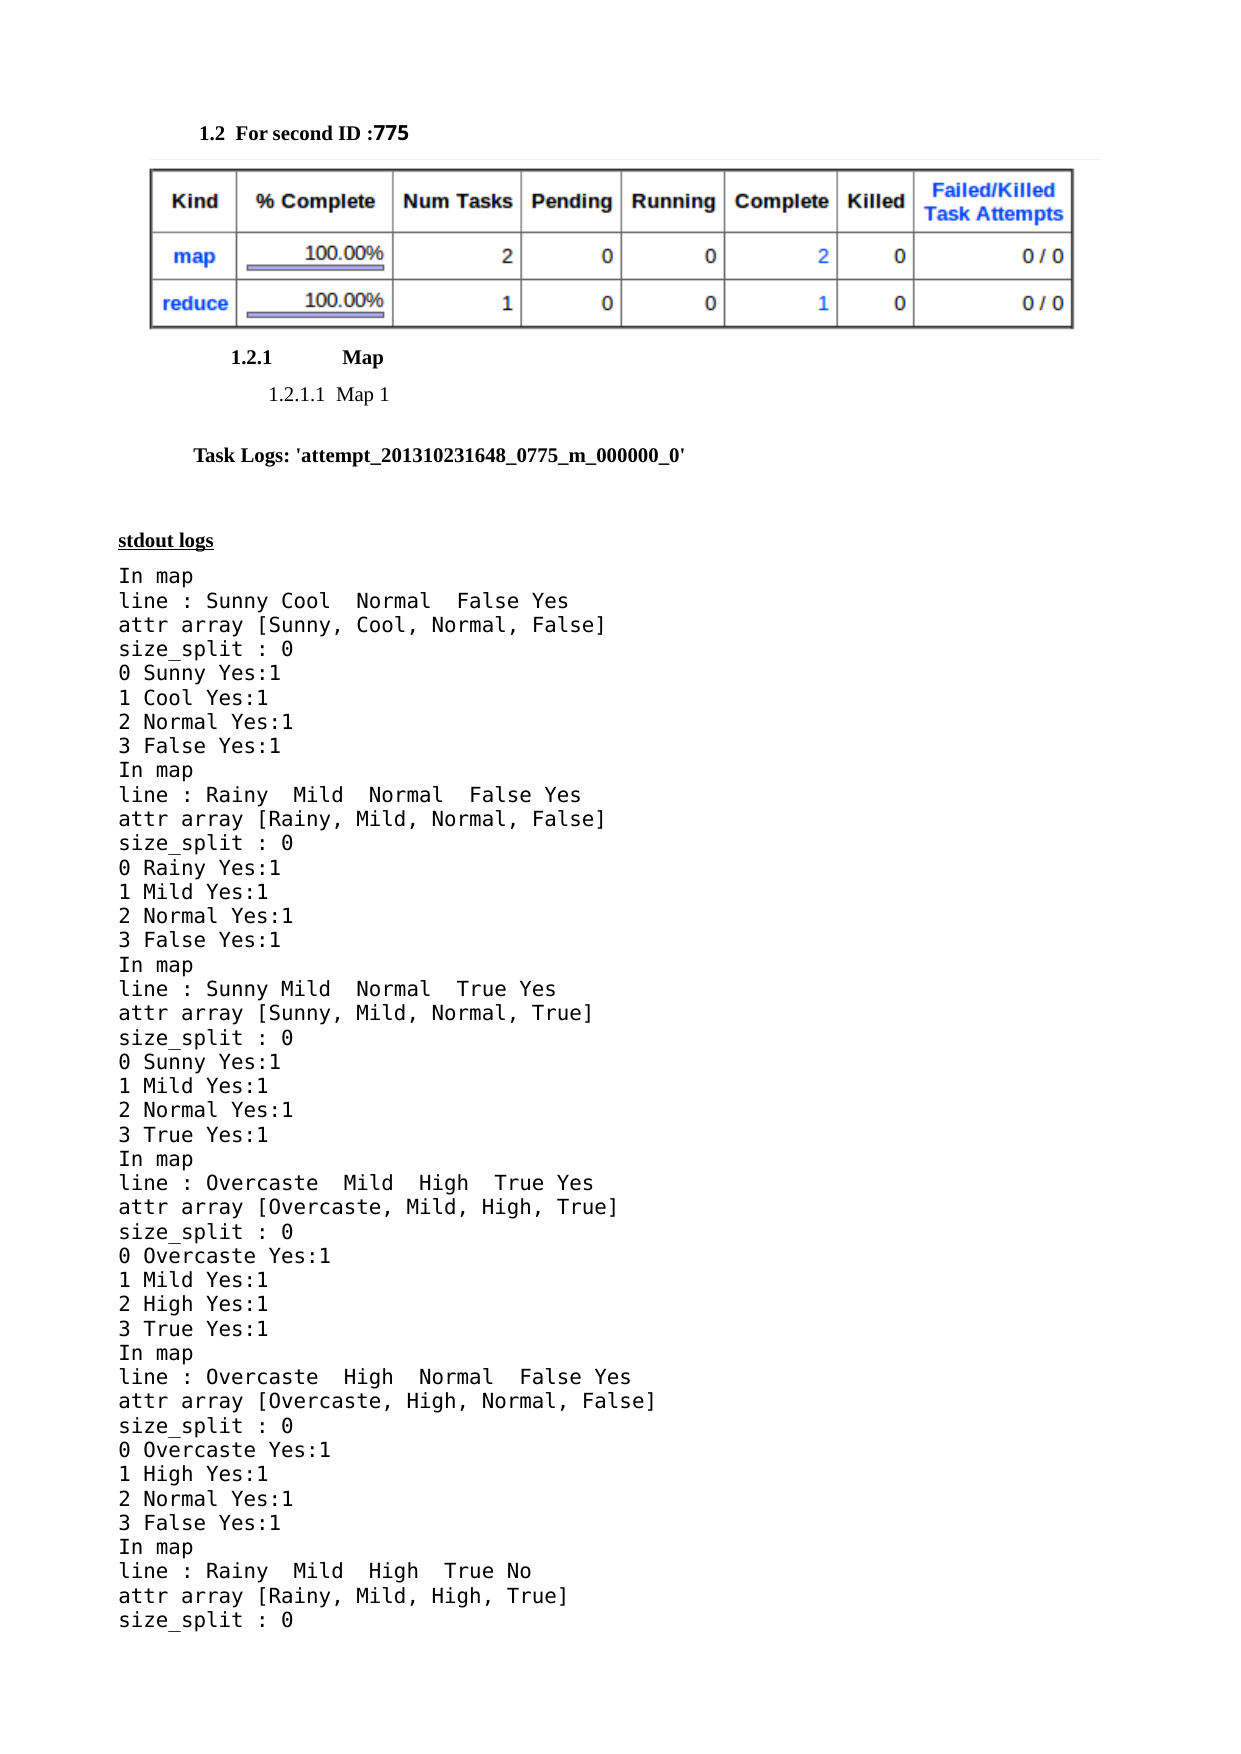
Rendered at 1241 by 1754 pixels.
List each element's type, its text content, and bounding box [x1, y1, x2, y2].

text 2 Normal Yes:1 [118, 710, 1122, 734]
text In map [118, 564, 1122, 589]
text 1 Mild Yes:1 [118, 880, 1122, 904]
text In map [118, 1147, 1122, 1171]
text 0 Overcaste Yes:1 [118, 1244, 1122, 1268]
text line : Overcaste Mild High True Yes [118, 1171, 1122, 1195]
text In map [118, 758, 1122, 783]
text In map [118, 1535, 1122, 1559]
text 0 Overcaste Yes:1 [118, 1438, 1122, 1462]
text In map [118, 1341, 1122, 1365]
text In map [118, 953, 1122, 977]
picture [139, 159, 1101, 345]
text 1 High Yes:1 [118, 1462, 1122, 1487]
text line : Overcaste High Normal False Yes [118, 1365, 1122, 1389]
text stdout logs [118, 480, 1122, 552]
text line : Rainy Mild Normal False Yes [118, 783, 1122, 807]
text line : Rainy Mild High True No [118, 1559, 1122, 1584]
text line : Sunny Mild Normal True Yes [118, 977, 1122, 1001]
text attr array [Rainy, Mild, Normal, False] [118, 807, 1122, 831]
text 1.2 For second ID :775 [199, 118, 1122, 147]
text 1 Mild Yes:1 [118, 1268, 1122, 1292]
text size_split : 0 [118, 1220, 1122, 1244]
text 2 Normal Yes:1 [118, 904, 1122, 928]
text size_split : 0 [118, 1026, 1122, 1050]
text 0 Sunny Yes:1 [118, 661, 1122, 686]
text 3 False Yes:1 [118, 1511, 1122, 1535]
text 1 Mild Yes:1 [118, 1074, 1122, 1098]
text size_split : 0 [118, 1608, 1122, 1632]
text attr array [Overcaste, High, Normal, False] [118, 1389, 1122, 1414]
list 1.2.1.1 Map 1 [231, 382, 1122, 406]
list Map [231, 159, 1122, 369]
subtitle Task Logs: 'attempt_201310231648_0775_m_000000_0' [156, 443, 1122, 467]
text size_split : 0 [118, 637, 1122, 661]
text 3 True Yes:1 [118, 1317, 1122, 1341]
text 2 High Yes:1 [118, 1292, 1122, 1317]
text size_split : 0 [118, 1414, 1122, 1438]
text 3 False Yes:1 [118, 928, 1122, 953]
text 1 Cool Yes:1 [118, 686, 1122, 710]
text 3 True Yes:1 [118, 1123, 1122, 1147]
text size_split : 0 [118, 831, 1122, 856]
text attr array [Rainy, Mild, High, True] [118, 1584, 1122, 1608]
text attr array [Overcaste, Mild, High, True] [118, 1195, 1122, 1220]
text 0 Rainy Yes:1 [118, 856, 1122, 880]
text attr array [Sunny, Cool, Normal, False] [118, 613, 1122, 637]
text 0 Sunny Yes:1 [118, 1050, 1122, 1074]
text 2 Normal Yes:1 [118, 1487, 1122, 1511]
text line : Sunny Cool Normal False Yes [118, 589, 1122, 613]
text attr array [Sunny, Mild, Normal, True] [118, 1001, 1122, 1026]
text 3 False Yes:1 [118, 734, 1122, 758]
text 2 Normal Yes:1 [118, 1098, 1122, 1123]
